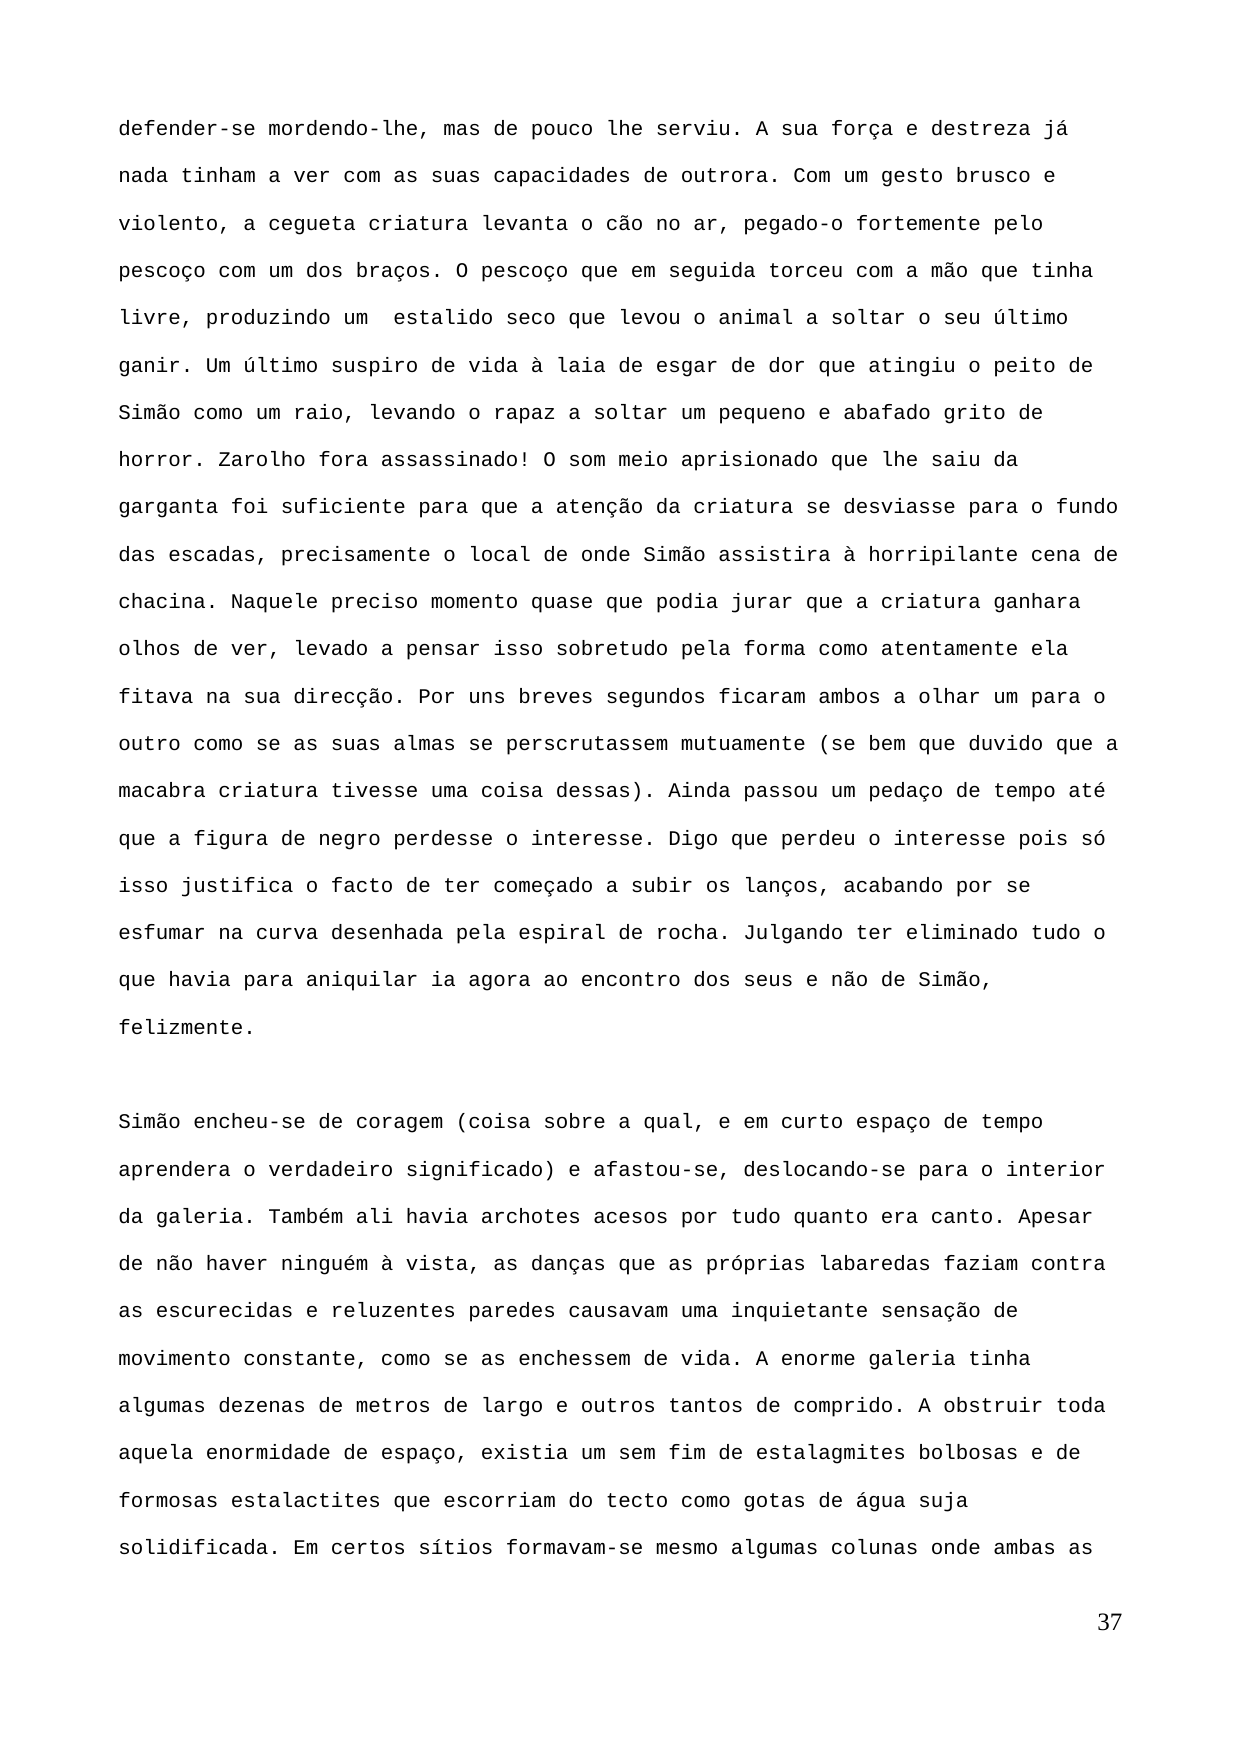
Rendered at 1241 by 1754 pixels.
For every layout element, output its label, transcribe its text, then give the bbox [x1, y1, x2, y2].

text defender-se mordendo-lhe, mas de pouco lhe serviu. A sua força e destreza já nada tinham a ver com as suas capacidades de outrora. Com um gesto brusco e violento, a cegueta criatura levanta o cão no ar, pegado-o fortemente pelo pescoço com um dos braços. O pescoço que em seguida torceu com a mão que tinha livre, produzindo um estalido seco que levou o animal a soltar o seu último ganir. Um último suspiro de vida à laia de esgar de dor que atingiu o peito de Simão como um raio, levando o rapaz a soltar um pequeno e abafado grito de horror. Zarolho fora assassinado! O som meio aprisionado que lhe saiu da garganta foi suficiente para que a atenção da criatura se desviasse para o fundo das escadas, precisamente o local de onde Simão assistira à horripilante cena de chacina. Naquele preciso momento quase que podia jurar que a criatura ganhara olhos de ver, levado a pensar isso sobretudo pela forma como atentamente ela fitava na sua direcção. Por uns breves segundos ficaram ambos a olhar um para o outro como se as suas almas se perscrutassem mutuamente (se bem que duvido que a macabra criatura tivesse uma coisa dessas). Ainda passou um pedaço de tempo até que a figura de negro perdesse o interesse. Digo que perdeu o interesse pois só isso justifica o facto de ter começado a subir os lanços, acabando por se esfumar na curva desenhada pela espiral de rocha. Julgando ter eliminado tudo o que havia para aniquilar ia agora ao encontro dos seus e não de Simão, felizmente. [118, 118, 1122, 1040]
text Simão encheu-se de coragem (coisa sobre a qual, e em curto espaço de tempo aprendera o verdadeiro significado) e afastou-se, deslocando-se para o interior da galeria. Também ali havia archotes acesos por tudo quanto era canto. Apesar de não haver ninguém à vista, as danças que as próprias labaredas faziam contra as escurecidas e reluzentes paredes causavam uma inquietante sensação de movimento constante, como se as enchessem de vida. A enorme galeria tinha algumas dezenas de metros de largo e outros tantos de comprido. A obstruir toda aquela enormidade de espaço, existia um sem fim de estalagmites bolbosas e de formosas estalactites que escorriam do tecto como gotas de água suja solidificada. Em certos sítios formavam-se mesmo algumas colunas onde ambas as [118, 1111, 1122, 1561]
